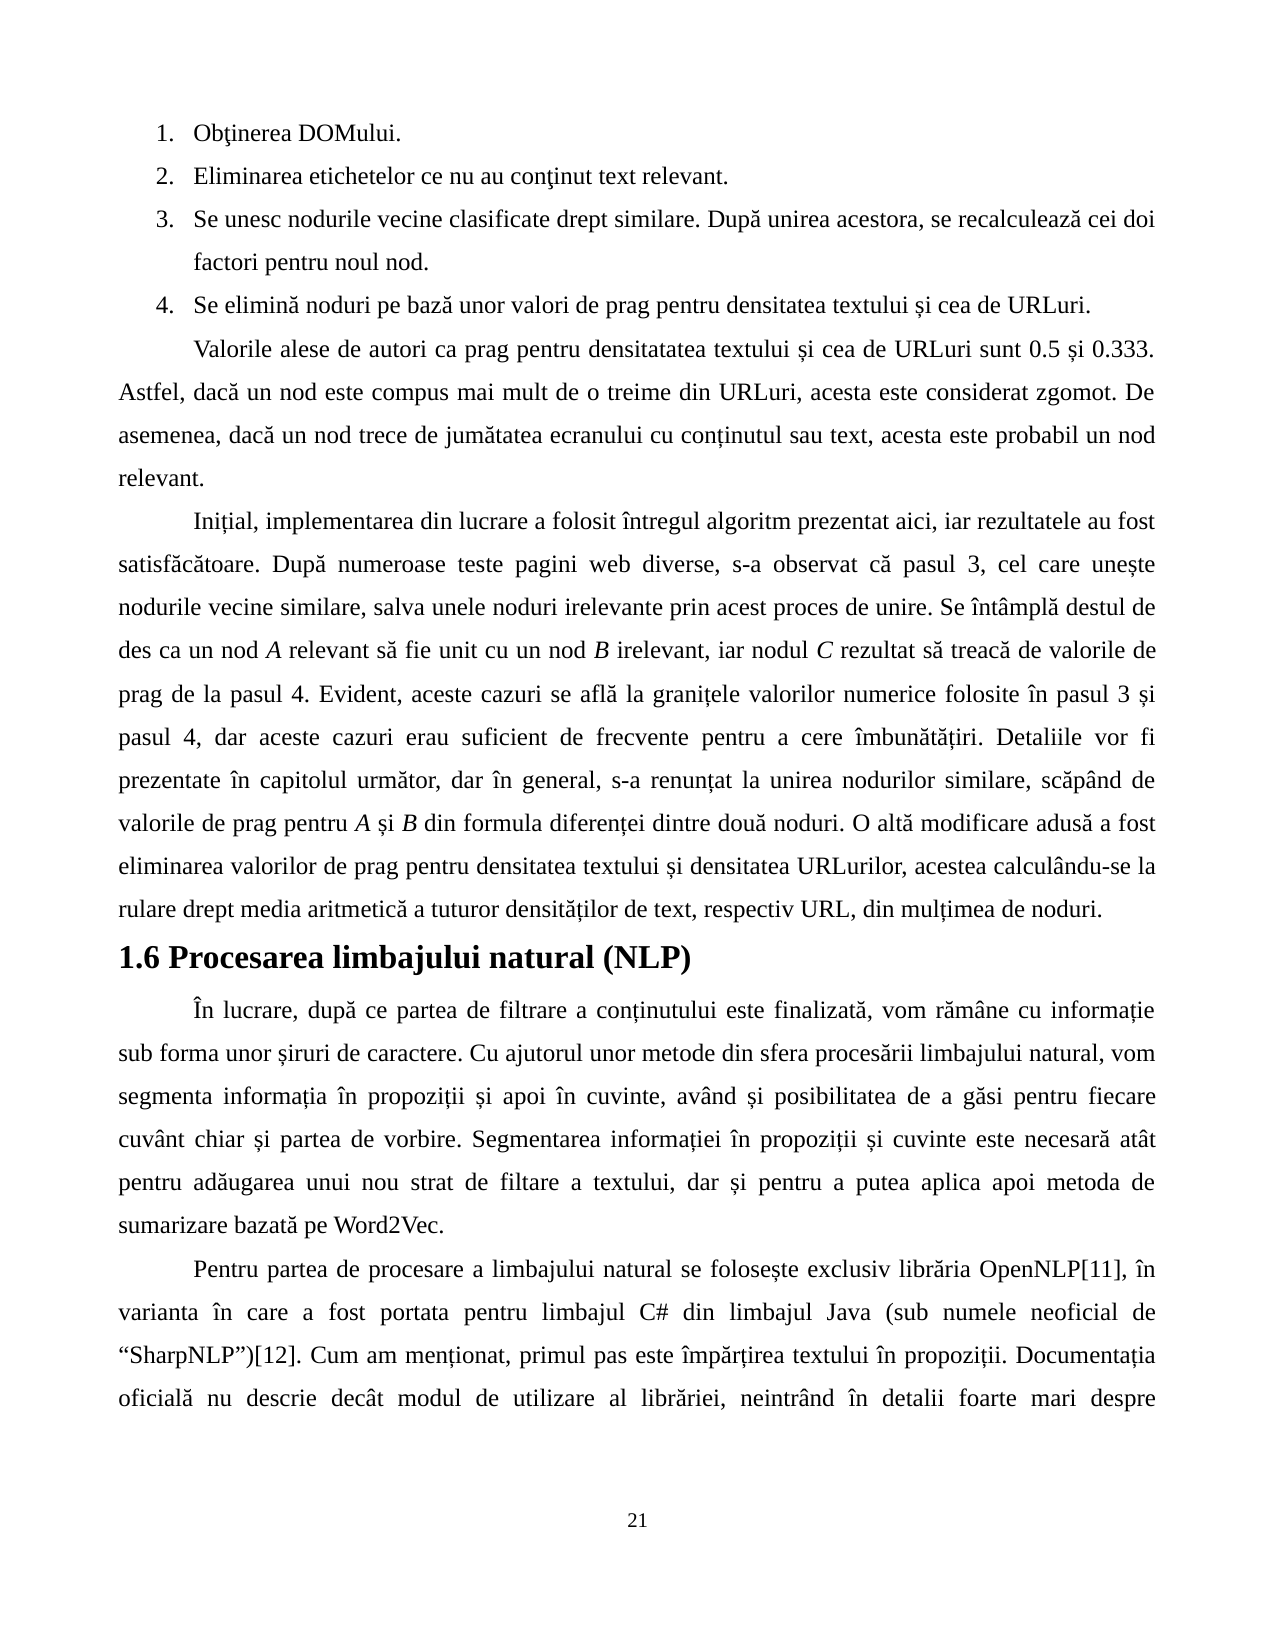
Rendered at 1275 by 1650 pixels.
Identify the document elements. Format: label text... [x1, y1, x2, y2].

subtitle Pentru partea de procesare a limbajului natural se folosește exclusiv librăria OpenNLP[11], în varianta în care a fost portata pentru limbajul C# din limbajul Java (sub numele neoficial de “SharpNLP”)[12]. Cum am menționat, primul pas este împărțirea textului în propoziții. Documentația oficială nu descrie decât modul de utilizare al librăriei, neintrând în detalii foarte mari despre [118, 1254, 1157, 1412]
subtitle 1.6 Procesarea limbajului natural (NLP) [118, 937, 1157, 976]
subtitle Valorile alese de autori ca prag pentru densitatatea textului și cea de URLuri sunt 0.5 și 0.333. Astfel, dacă un nod este compus mai mult de o treime din URLuri, acesta este considerat zgomot. De asemenea, dacă un nod trece de jumătatea ecranului cu conținutul sau text, acesta este probabil un nod relevant. [118, 334, 1157, 492]
subtitle Inițial, implementarea din lucrare a folosit întregul algoritm prezentat aici, iar rezultatele au fost satisfăcătoare. După numeroase teste pagini web diverse, s-a observat că pasul 3, cel care unește nodurile vecine similare, salva unele noduri irelevante prin acest proces de unire. Se întâmplă destul de des ca un nod A relevant să fie unit cu un nod B irelevant, iar nodul C rezultat să treacă de valorile de prag de la pasul 4. Evident, aceste cazuri se află la granițele valorilor numerice folosite în pasul 3 și pasul 4, dar aceste cazuri erau suficient de frecvente pentru a cere îmbunătățiri. Detaliile vor fi prezentate în capitolul următor, dar în general, s-a renunțat la unirea nodurilor similare, scăpând de valorile de prag pentru A și B din formula diferenței dintre două noduri. O altă modificare adusă a fost eliminarea valorilor de prag pentru densitatea textului și densitatea URLurilor, acestea calculându-se la rulare drept media aritmetică a tuturor densităților de text, respectiv URL, din mulțimea de noduri. [118, 506, 1157, 923]
subtitle Eliminarea etichetelor ce nu au conţinut text relevant. [156, 161, 1157, 190]
subtitle Se elimină noduri pe bază unor valori de prag pentru densitatea textului și cea de URLuri. [156, 291, 1157, 319]
subtitle În lucrare, după ce partea de filtrare a conținutului este finalizată, vom rămâne cu informație sub forma unor șiruri de caractere. Cu ajutorul unor metode din sfera procesării limbajului natural, vom segmenta informația în propoziții și apoi în cuvinte, având și posibilitatea de a găsi pentru fiecare cuvânt chiar și partea de vorbire. Segmentarea informației în propoziții și cuvinte este necesară atât pentru adăugarea unui nou strat de filtare a textului, dar și pentru a putea aplica apoi metoda de sumarizare bazată pe Word2Vec. [118, 995, 1157, 1239]
subtitle Obţinerea DOMului. [156, 118, 1157, 147]
subtitle Se unesc nodurile vecine clasificate drept similare. După unirea acestora, se recalculează cei doi factori pentru noul nod. [156, 204, 1157, 276]
